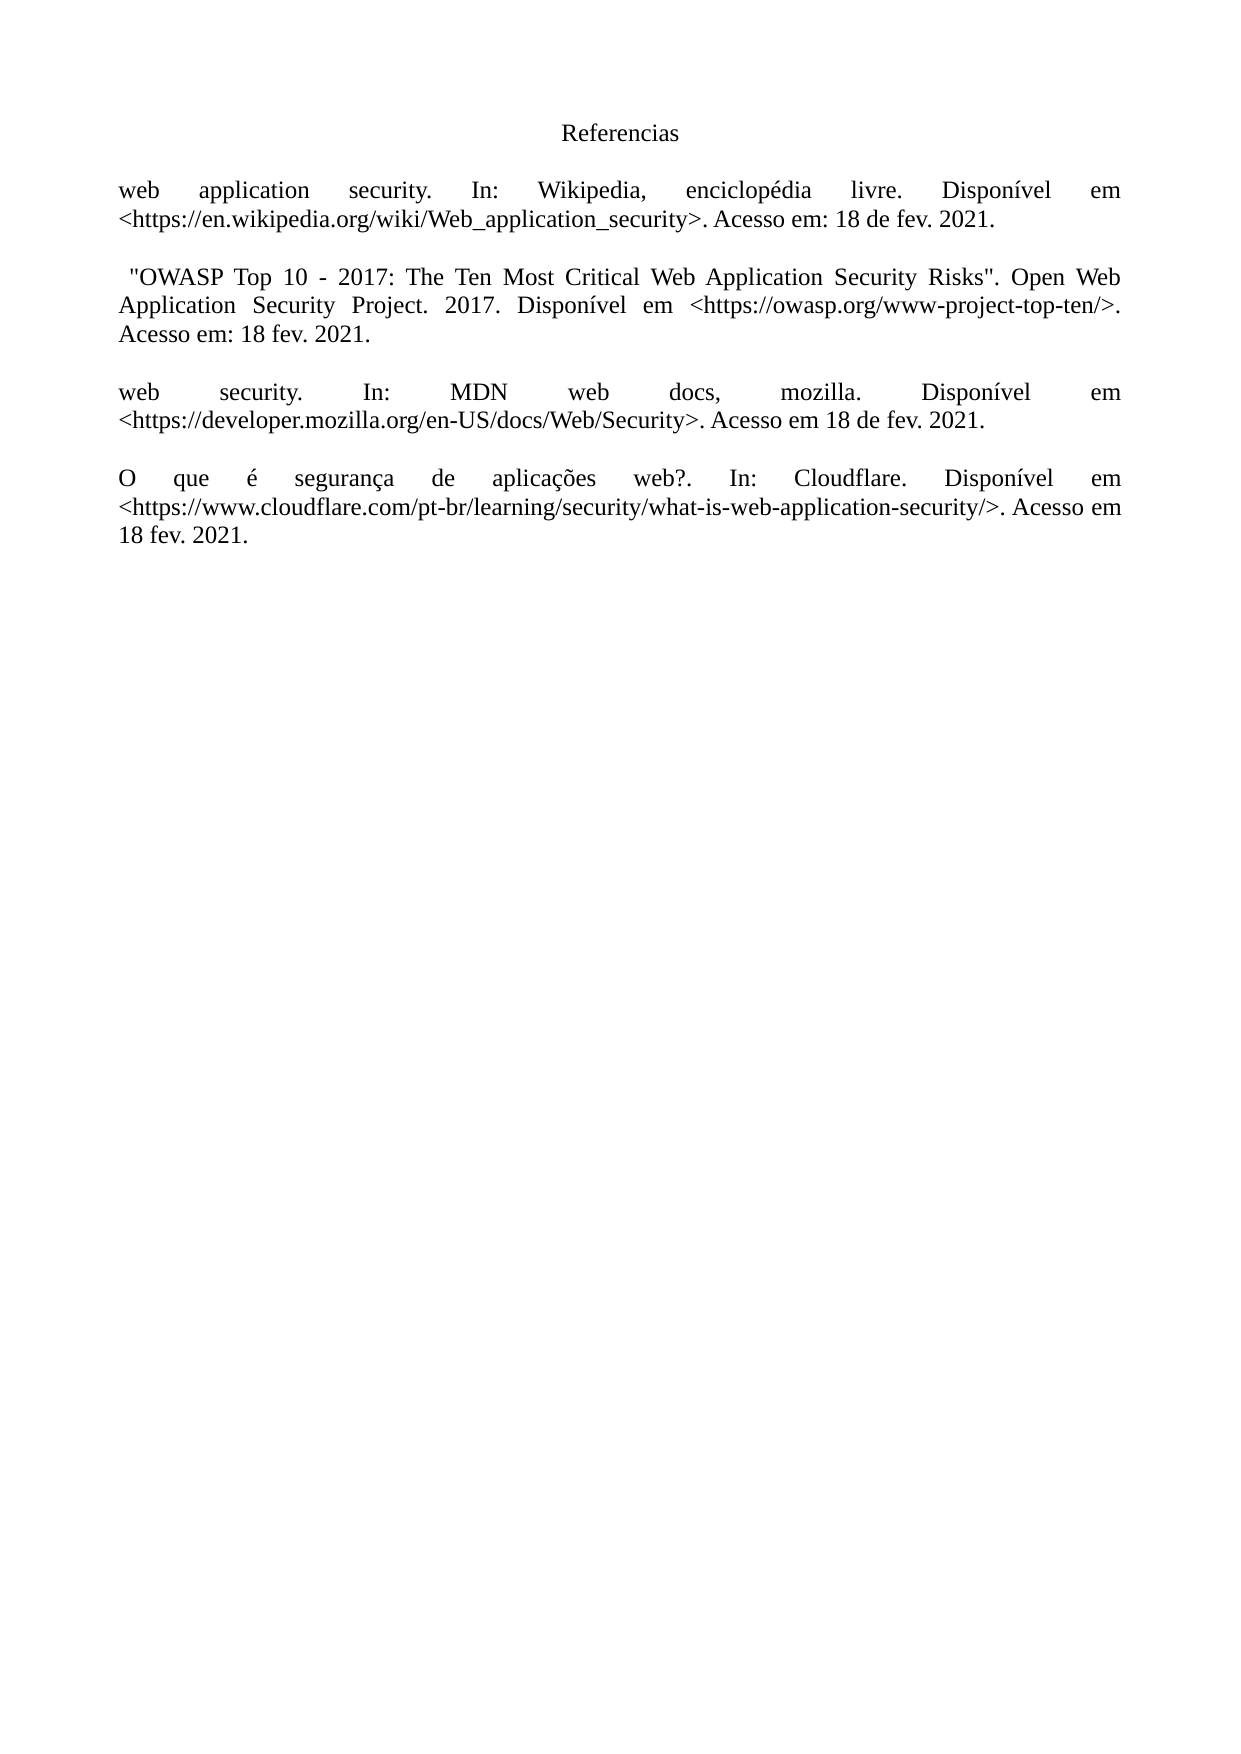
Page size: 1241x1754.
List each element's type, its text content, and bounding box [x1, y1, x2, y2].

text web security. In: MDN web docs, mozilla. Disponível em <https://developer.mozilla.org/en-US/docs/Web/Security>. Acesso em 18 de fev. 2021. [118, 377, 1122, 434]
text "OWASP Top 10 - 2017: The Ten Most Critical Web Application Security Risks". Open Web Application Security Project. 2017. Disponível em <https://owasp.org/www-project-top-ten/>. Acesso em: 18 fev. 2021. [118, 262, 1122, 348]
text Referencias [118, 118, 1122, 147]
text web application security. In: Wikipedia, enciclopédia livre. Disponível em <https://en.wikipedia.org/wiki/Web_application_security>. Acesso em: 18 de fev. 2021. [118, 176, 1122, 233]
text O que é segurança de aplicações web?. In: Cloudflare. Disponível em <https://www.cloudflare.com/pt-br/learning/security/what-is-web-application-security/>. Acesso em 18 fev. 2021. [118, 463, 1122, 549]
